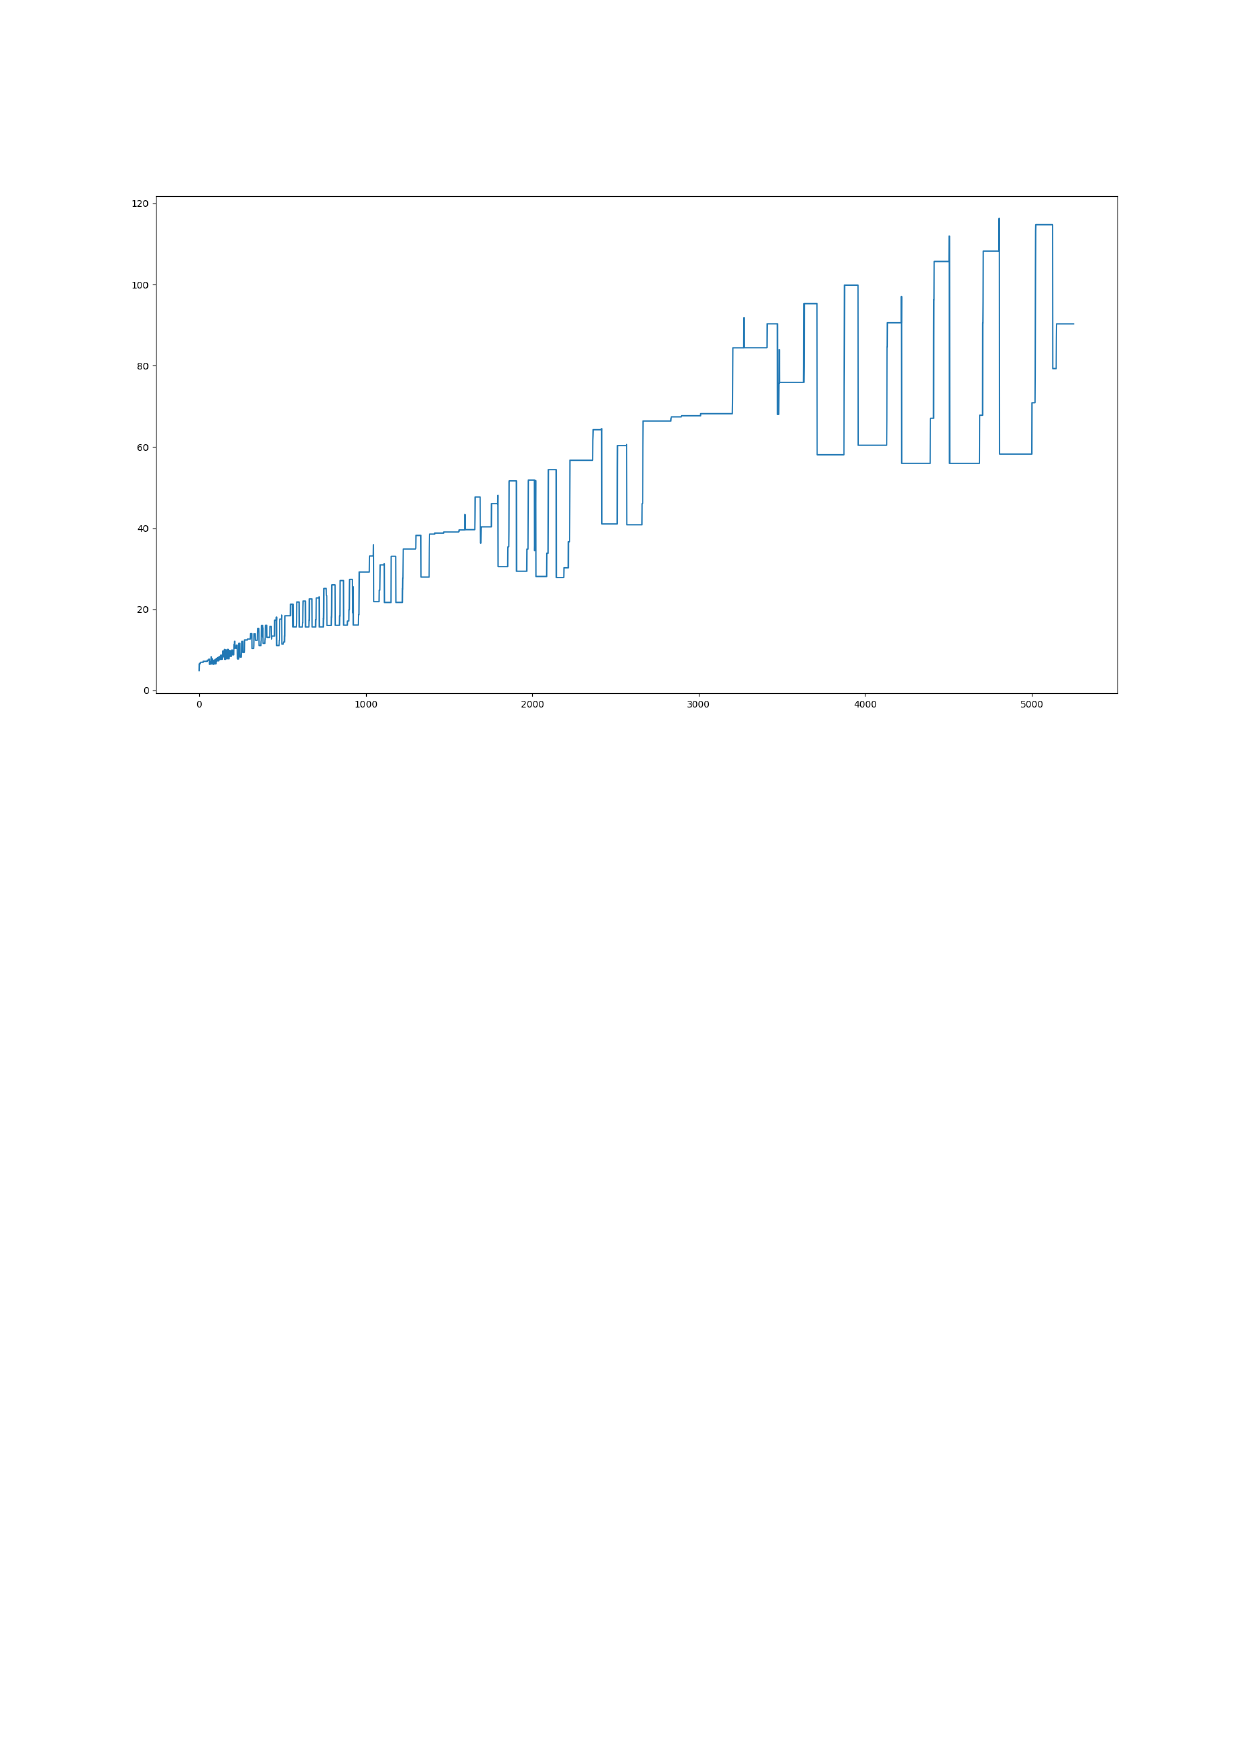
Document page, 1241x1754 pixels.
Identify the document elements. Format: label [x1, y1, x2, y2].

picture [0, 118, 1241, 764]
